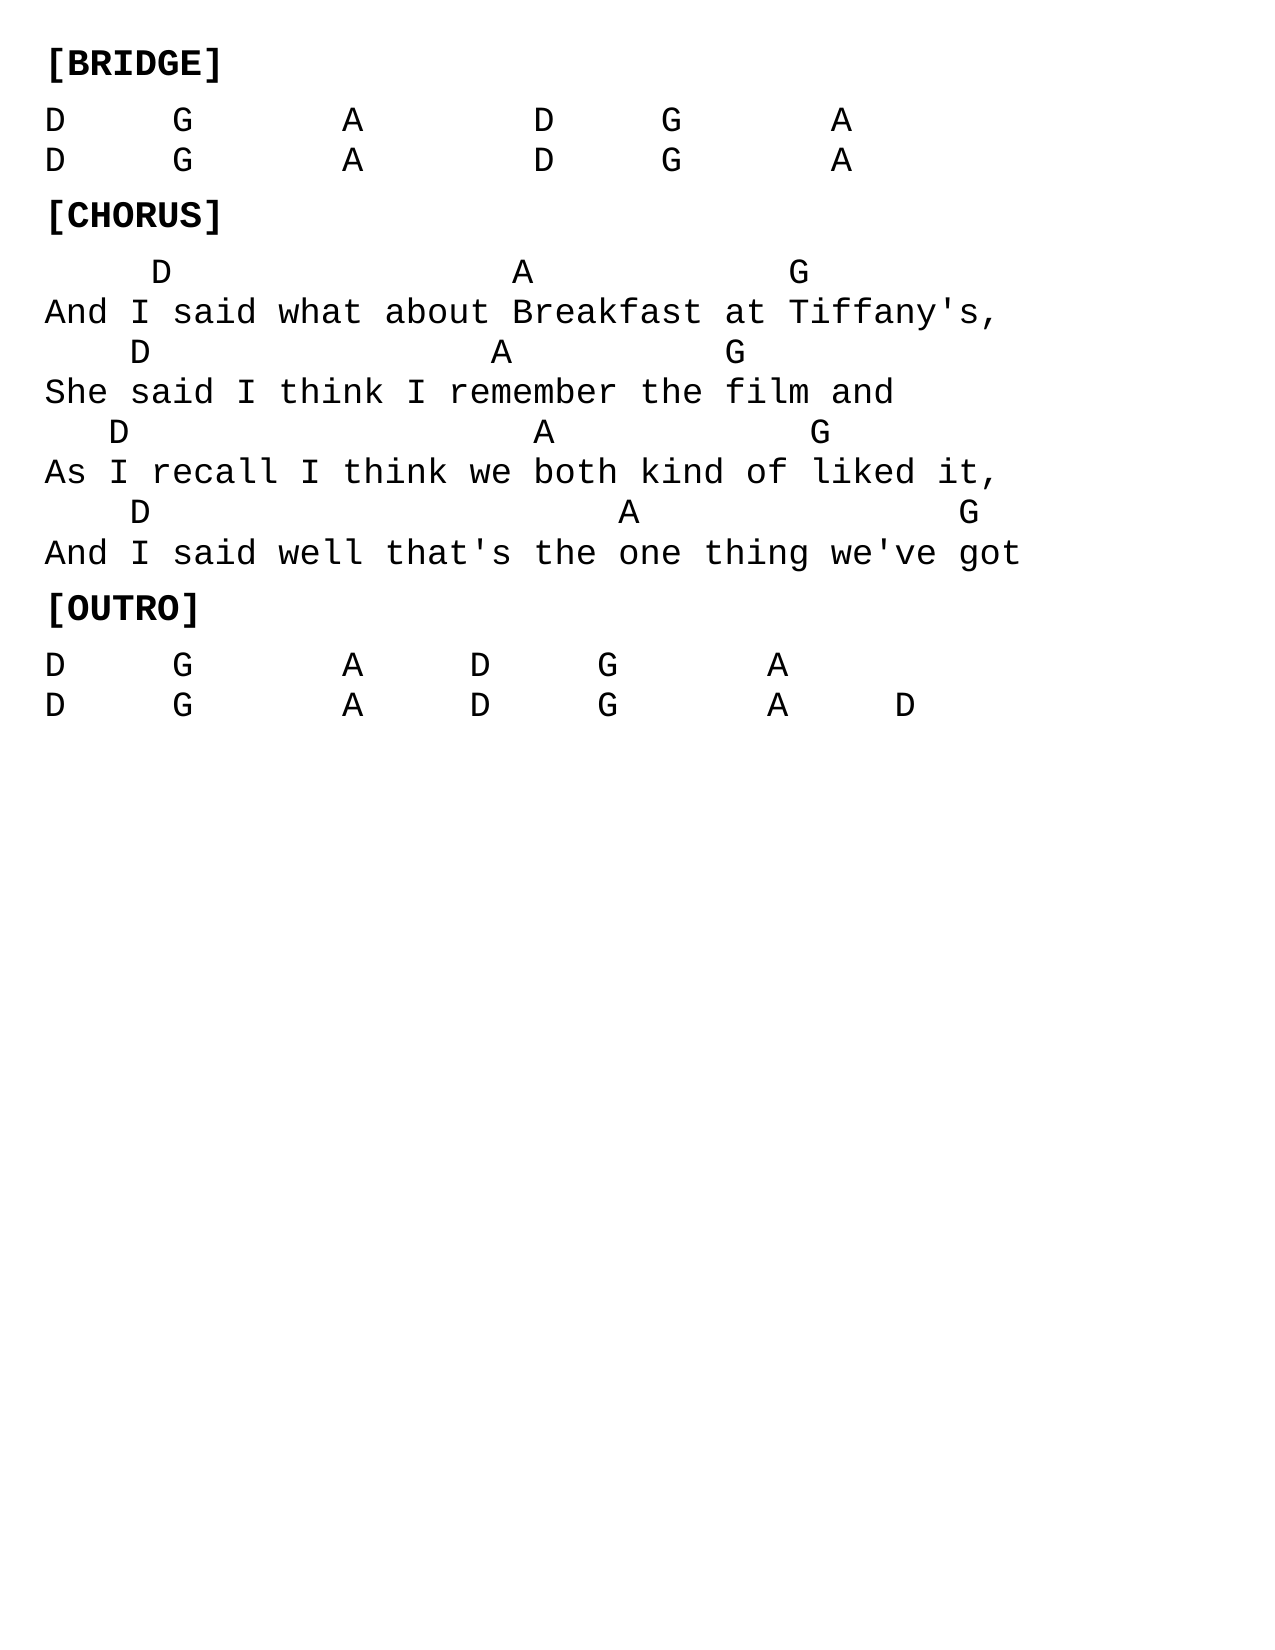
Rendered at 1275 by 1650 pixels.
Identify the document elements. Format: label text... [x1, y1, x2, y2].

text D G A D G A D [44, 687, 1231, 727]
text And I said what about Breakfast at Tiffany's, [44, 294, 1231, 334]
text D A G [44, 334, 1231, 374]
subtitle [OUTRO] [44, 589, 1231, 632]
text D A G [44, 254, 1231, 294]
text D G A D G A [44, 142, 1231, 182]
subtitle [BRIDGE] [44, 44, 1231, 87]
text D G A D G A [44, 647, 1231, 687]
text As I recall I think we both kind of liked it, [44, 454, 1231, 494]
text D G A D G A [44, 102, 1231, 142]
text She said I think I remember the film and [44, 374, 1231, 414]
text D A G [44, 494, 1231, 534]
text D A G [44, 414, 1231, 454]
text And I said well that's the one thing we've got [44, 534, 1231, 575]
subtitle [CHORUS] [44, 197, 1231, 239]
